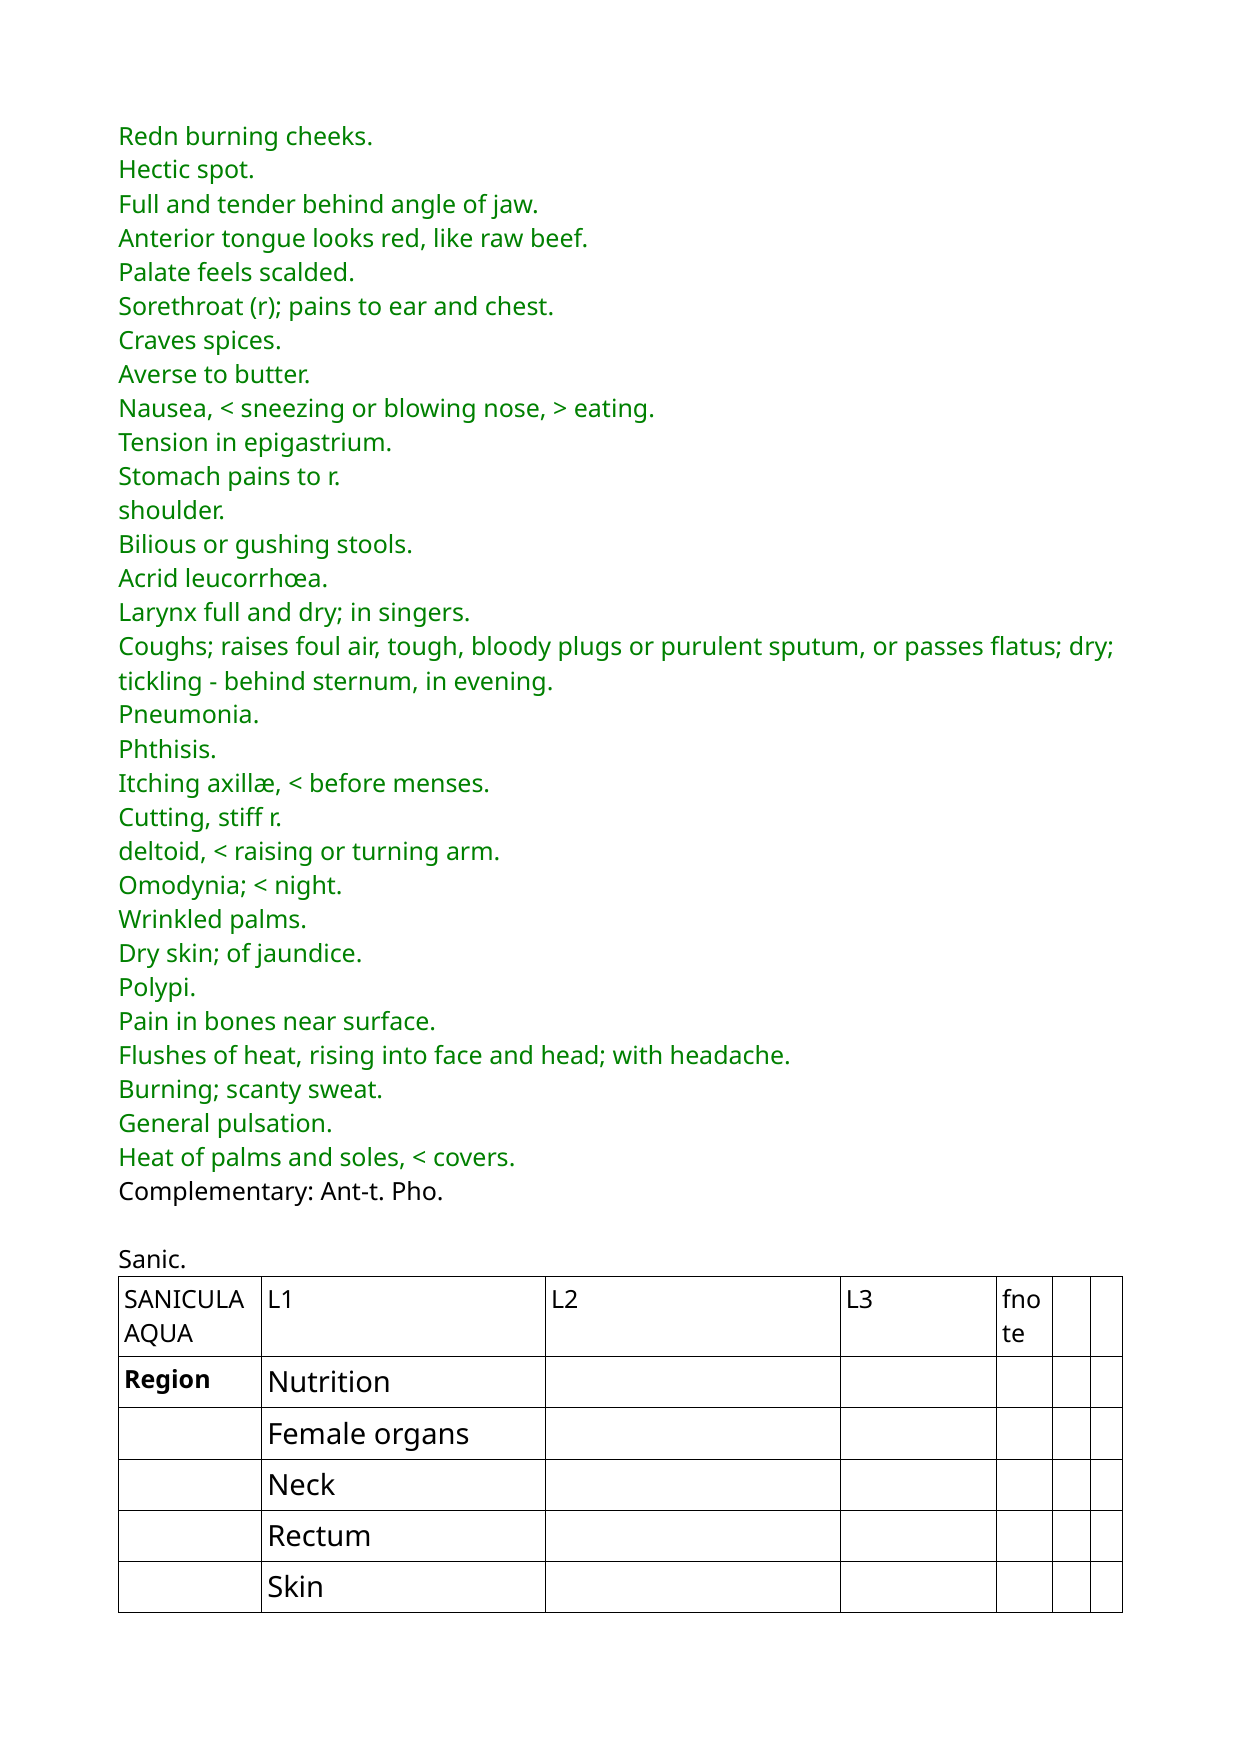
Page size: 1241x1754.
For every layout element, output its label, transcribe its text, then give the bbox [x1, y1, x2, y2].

table_cell [546, 1357, 840, 1407]
text Nausea, < sneezing or blowing nose, > eating. [118, 391, 1122, 425]
table_cell [1091, 1511, 1122, 1561]
table_header [1053, 1277, 1090, 1356]
table_cell [1091, 1408, 1122, 1458]
text Dry skin; of jaundice. [118, 936, 1122, 970]
text Pain in bones near surface. [118, 1004, 1122, 1038]
table_cell [841, 1408, 996, 1458]
text Anterior tongue looks red, like raw beef. [118, 220, 1122, 254]
text deltoid, < raising or turning arm. [118, 833, 1122, 867]
table_cell [1053, 1460, 1090, 1510]
table_header L2 [546, 1277, 840, 1356]
text Phthisis. [118, 731, 1122, 765]
text Palate feels scalded. [118, 254, 1122, 288]
table_cell [1091, 1562, 1122, 1612]
table_cell [841, 1562, 996, 1612]
text Tension in epigastrium. [118, 425, 1122, 459]
table_cell [997, 1562, 1052, 1612]
text Omodynia; < night. [118, 867, 1122, 902]
text shoulder. [118, 493, 1122, 527]
table_cell Rectum [262, 1511, 545, 1561]
table_cell [1053, 1357, 1090, 1407]
table_cell [119, 1460, 261, 1510]
text Acrid leucorrhœa. [118, 561, 1122, 595]
table_cell [546, 1562, 840, 1612]
text Wrinkled palms. [118, 902, 1122, 936]
text Burning; scanty sweat. [118, 1072, 1122, 1106]
table_cell [841, 1460, 996, 1510]
table_cell [546, 1460, 840, 1510]
table_cell [997, 1460, 1052, 1510]
table_cell [1091, 1357, 1122, 1407]
table_cell [546, 1511, 840, 1561]
table_cell [997, 1357, 1052, 1407]
text Averse to butter. [118, 357, 1122, 391]
table_header L3 [841, 1277, 996, 1356]
text Bilious or gushing stools. [118, 527, 1122, 561]
table_cell [841, 1511, 996, 1561]
text Larynx full and dry; in singers. [118, 595, 1122, 629]
text Cutting, stiff r. [118, 799, 1122, 833]
text Hectic spot. [118, 152, 1122, 186]
table_cell Nutrition [262, 1357, 545, 1407]
table_header [1091, 1277, 1122, 1356]
text Coughs; raises foul air, tough, bloody plugs or purulent sputum, or passes flatus; dry; tickling - behind sternum, in evening. [118, 629, 1122, 697]
text Polypi. [118, 970, 1122, 1004]
table_cell [1053, 1562, 1090, 1612]
text Sanic. [118, 1242, 1122, 1276]
table_cell [119, 1408, 261, 1458]
text Full and tender behind angle of jaw. [118, 186, 1122, 220]
table_cell [1091, 1460, 1122, 1510]
text Stomach pains to r. [118, 459, 1122, 493]
text Redn burning cheeks. [118, 118, 1122, 152]
table_cell [546, 1408, 840, 1458]
text Heat of palms and soles, < covers. [118, 1140, 1122, 1174]
table_cell Region [119, 1357, 261, 1407]
text Itching axillæ, < before menses. [118, 765, 1122, 799]
table_cell [119, 1562, 261, 1612]
table_cell [841, 1357, 996, 1407]
table_header fnote [997, 1277, 1052, 1356]
table_cell [997, 1408, 1052, 1458]
table_cell [1053, 1408, 1090, 1458]
table_header L1 [262, 1277, 545, 1356]
text Complementary: Ant-t. Pho. [118, 1174, 1122, 1208]
text General pulsation. [118, 1106, 1122, 1140]
text Craves spices. [118, 322, 1122, 357]
table_cell Female organs [262, 1408, 545, 1458]
table_cell Neck [262, 1460, 545, 1510]
table_cell Skin [262, 1562, 545, 1612]
table_cell [997, 1511, 1052, 1561]
text Flushes of heat, rising into face and head; with headache. [118, 1038, 1122, 1072]
table_header SANICULA AQUA [119, 1277, 261, 1356]
table_cell [119, 1511, 261, 1561]
text Sorethroat (r); pains to ear and chest. [118, 288, 1122, 322]
table_cell [1053, 1511, 1090, 1561]
text Pneumonia. [118, 697, 1122, 731]
